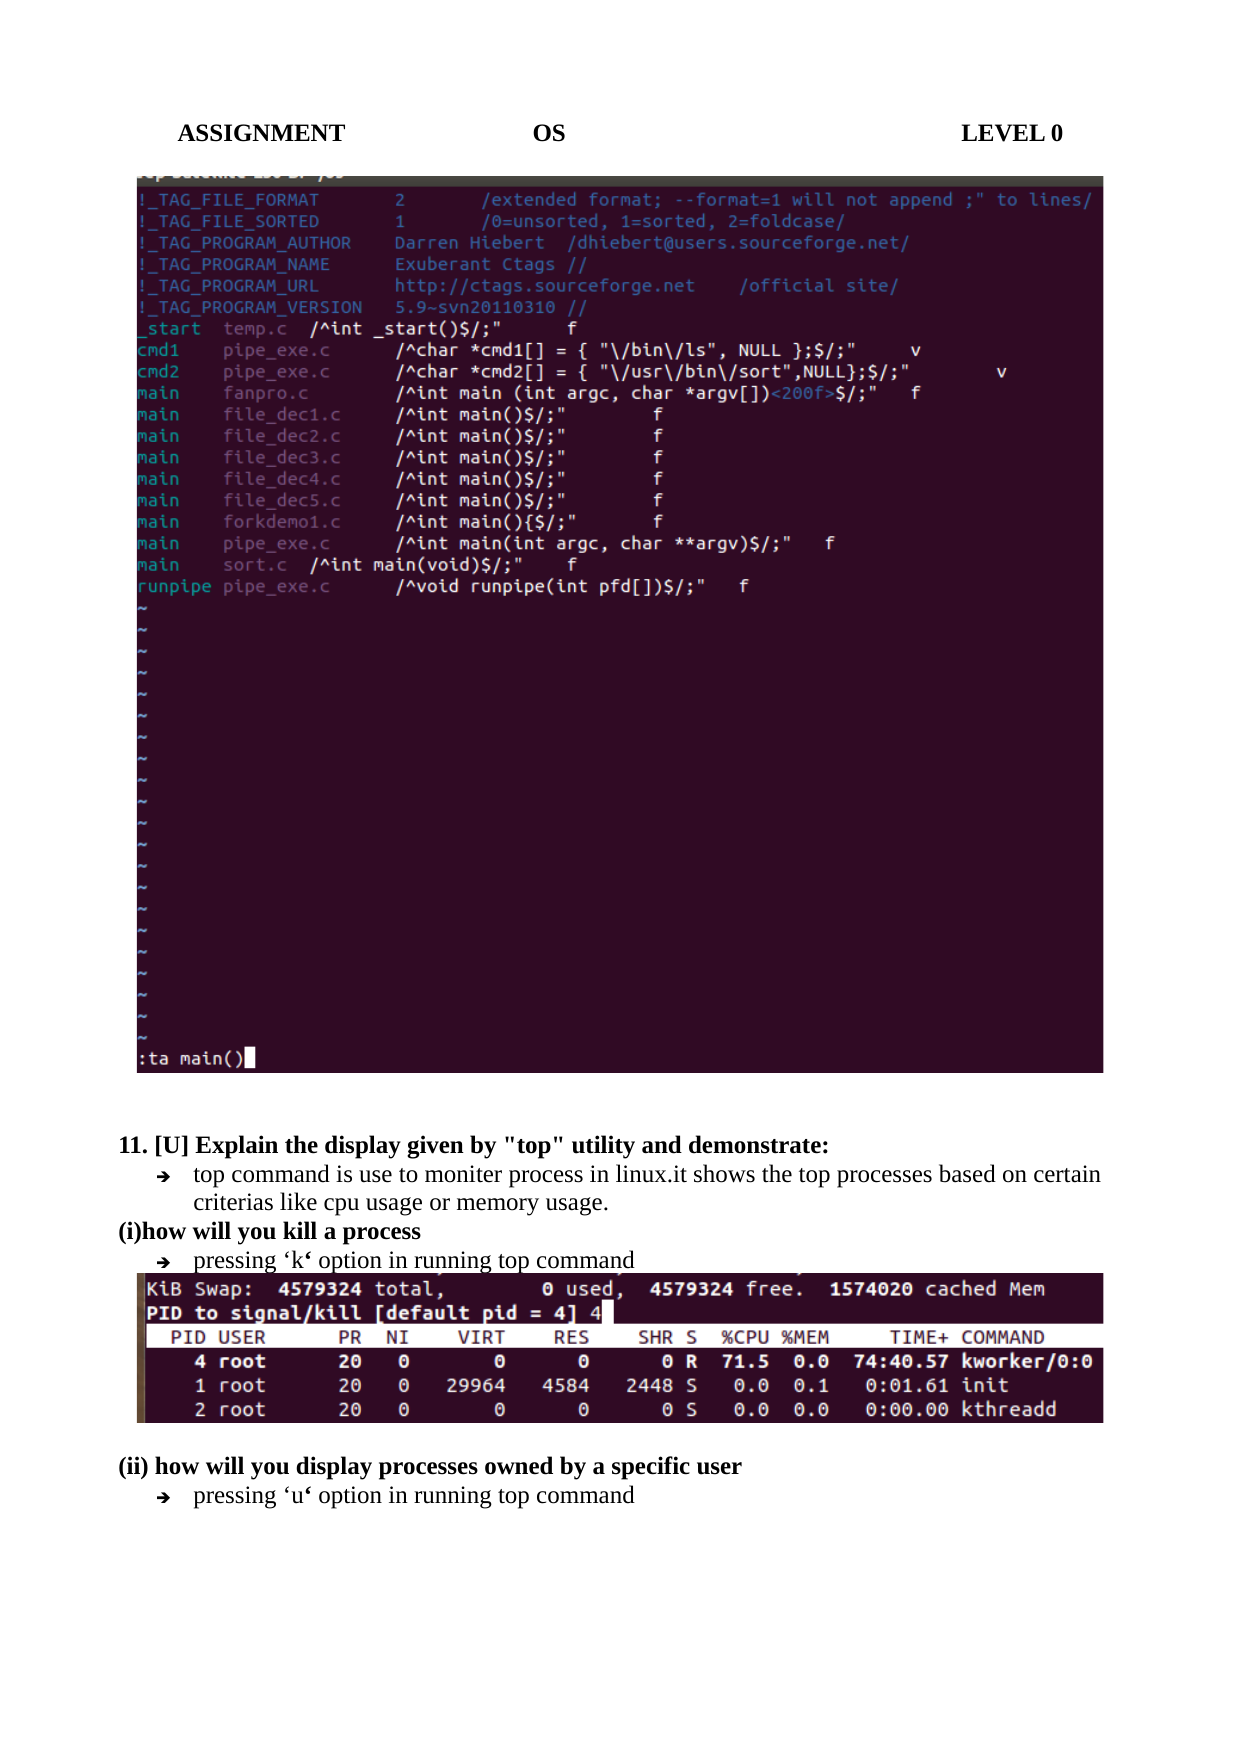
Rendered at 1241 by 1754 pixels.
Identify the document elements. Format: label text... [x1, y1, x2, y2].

picture [136, 176, 1104, 1073]
list top command is use to moniter process in linux.it shows the top processes based on certain criterias like cpu usage or memory usage. [156, 1159, 1122, 1216]
text 11. [U] Explain the display given by "top" utility and demonstrate: [118, 1130, 1122, 1159]
list pressing ‘k‘ option in running top command [156, 1245, 1122, 1274]
picture [136, 1273, 1104, 1423]
text (ii) how will you display processes owned by a specific user [118, 1451, 1122, 1480]
list pressing ‘u‘ option in running top command [156, 1480, 1122, 1509]
text (i)how will you kill a process [118, 1216, 1122, 1245]
